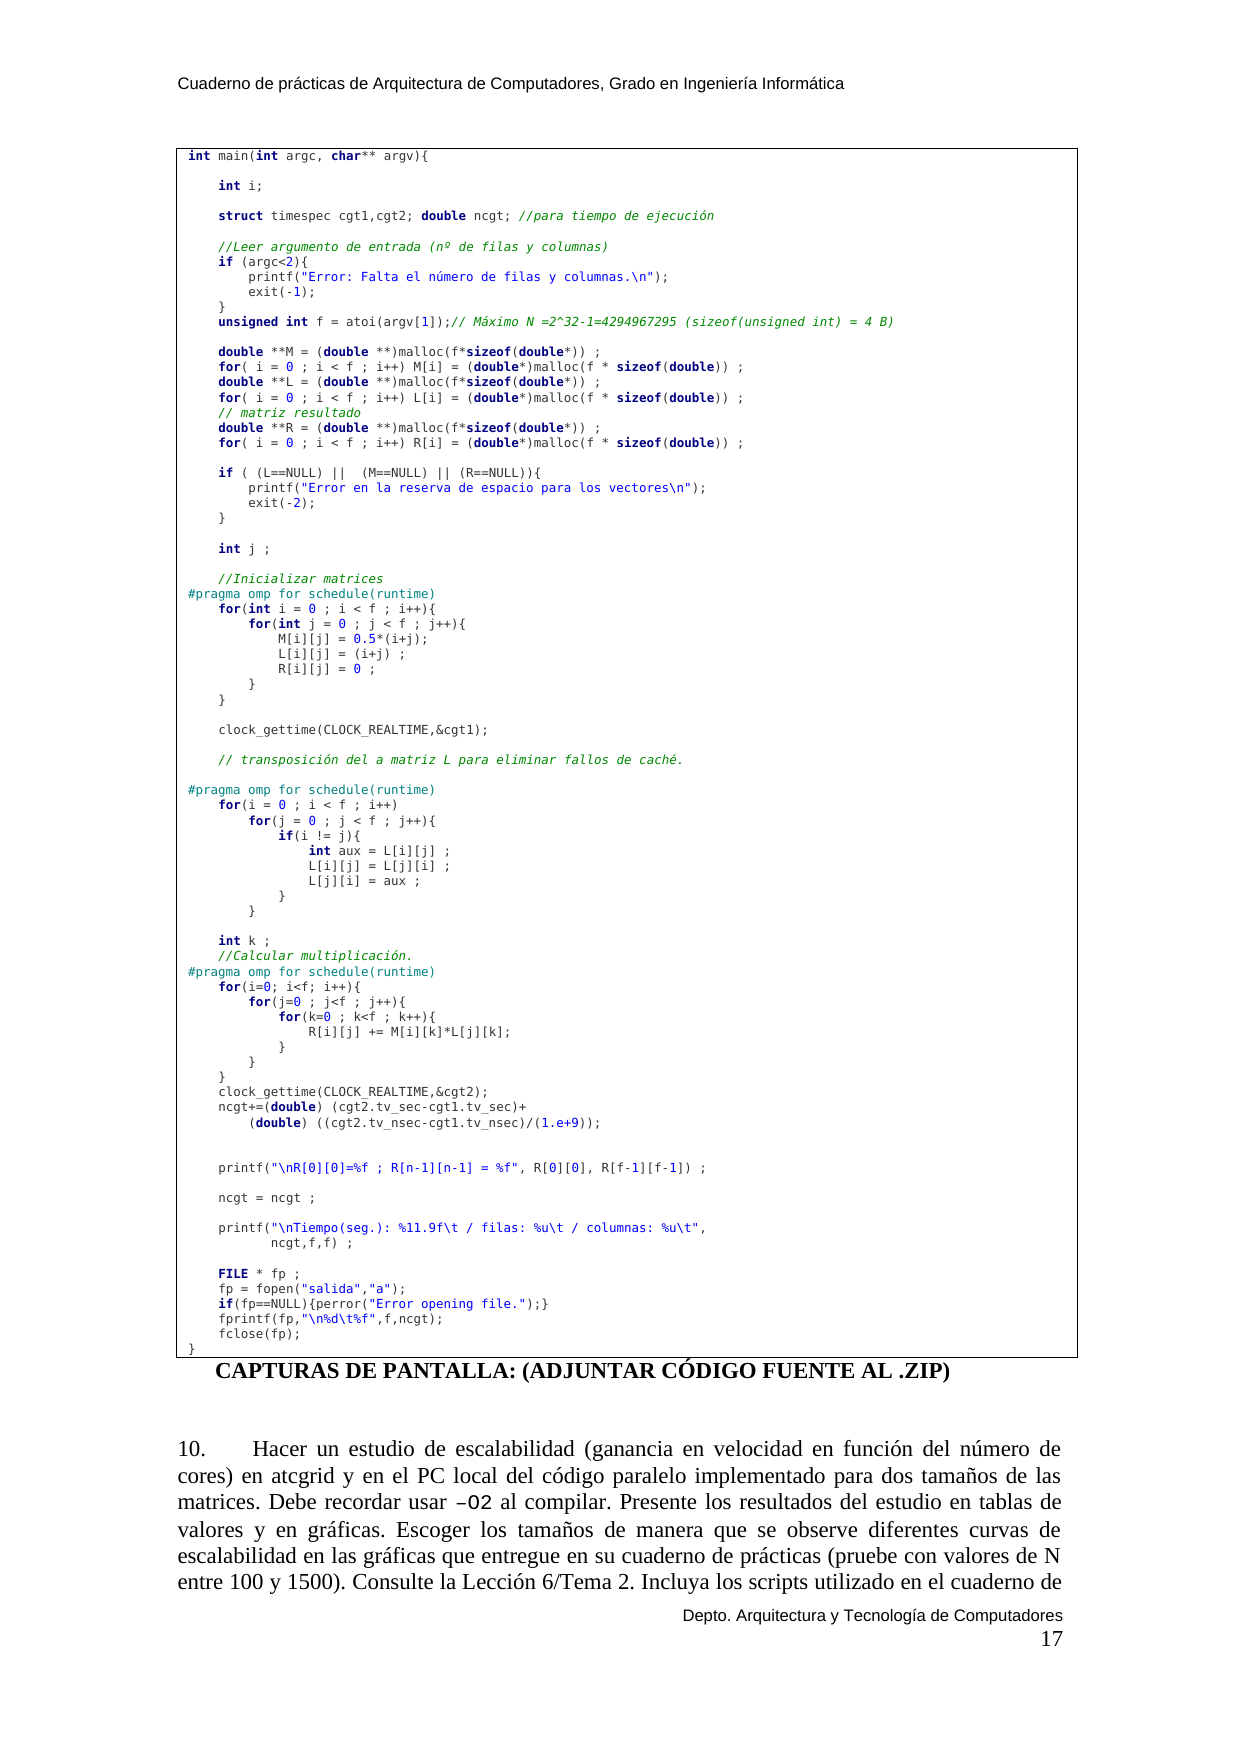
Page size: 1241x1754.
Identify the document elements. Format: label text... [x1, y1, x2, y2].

table_header int main(int argc, char** argv){ int i; struct timespec cgt1,cgt2; double ncgt; //para tiempo de ejecución //Leer argumento de entrada (nº de filas y columnas) if (argc<2){ printf("Error: Falta el número de filas y columnas.\n"); exit(-1); } unsigned int f = atoi(argv[1]);// Máximo N =2^32-1=4294967295 (sizeof(unsigned int) = 4 B) double **M = (double **)malloc(f*sizeof(double*)) ; for( i = 0 ; i < f ; i++) M[i] = (double*)malloc(f * sizeof(double)) ; double **L = (double **)malloc(f*sizeof(double*)) ; for( i = 0 ; i < f ; i++) L[i] = (double*)malloc(f * sizeof(double)) ; // matriz resultado double **R = (double **)malloc(f*sizeof(double*)) ; for( i = 0 ; i < f ; i++) R[i] = (double*)malloc(f * sizeof(double)) ; if ( (L==NULL) || (M==NULL) || (R==NULL)){ printf("Error en la reserva de espacio para los vectores\n"); exit(-2); } int j ; //Inicializar matrices #pragma omp for schedule(runtime) for(int i = 0 ; i < f ; i++){ for(int j = 0 ; j < f ; j++){ M[i][j] = 0.5*(i+j); L[i][j] = (i+j) ; R[i][j] = 0 ; } } clock_gettime(CLOCK_REALTIME,&cgt1); // transposición del a matriz L para eliminar fallos de caché. #pragma omp for schedule(runtime) for(i = 0 ; i < f ; i++) for(j = 0 ; j < f ; j++){ if(i != j){ int aux = L[i][j] ; L[i][j] = L[j][i] ; L[j][i] = aux ; } } int k ; //Calcular multiplicación. #pragma omp for schedule(runtime) for(i=0; i<f; i++){ for(j=0 ; j<f ; j++){ for(k=0 ; k<f ; k++){ R[i][j] += M[i][k]*L[j][k]; } } } clock_gettime(CLOCK_REALTIME,&cgt2); ncgt+=(double) (cgt2.tv_sec-cgt1.tv_sec)+ (double) ((cgt2.tv_nsec-cgt1.tv_nsec)/(1.e+9)); printf("\nR[0][0]=%f ; R[n-1][n-1] = %f", R[0][0], R[f-1][f-1]) ; ncgt = ncgt ; printf("\nTiempo(seg.): %11.9f\t / filas: %u\t / columnas: %u\t", ncgt,f,f) ; FILE * fp ; fp = fopen("salida","a"); if(fp==NULL){perror("Error opening file.");} fprintf(fp,"\n%d\t%f",f,ncgt); fclose(fp); } [177, 149, 1077, 1357]
list Hacer un estudio de escalabilidad (ganancia en velocidad en función del número de cores) en atcgrid y en el PC local del código paralelo implementado para dos tamaños de las matrices. Debe recordar usar –O2 al compilar. Presente los resultados del estudio en tablas de valores y en gráficas. Escoger los tamaños de manera que se observe diferentes curvas de escalabilidad en las gráficas que entregue en su cuaderno de prácticas (pruebe con valores de N entre 100 y 1500). Consulte la Lección 6/Tema 2. Incluya los scripts utilizado en el cuaderno de [177, 1435, 1063, 1595]
text CAPTURAS DE PANTALLA: (ADJUNTAR CÓDIGO FUENTE AL .ZIP) [215, 1358, 1063, 1384]
